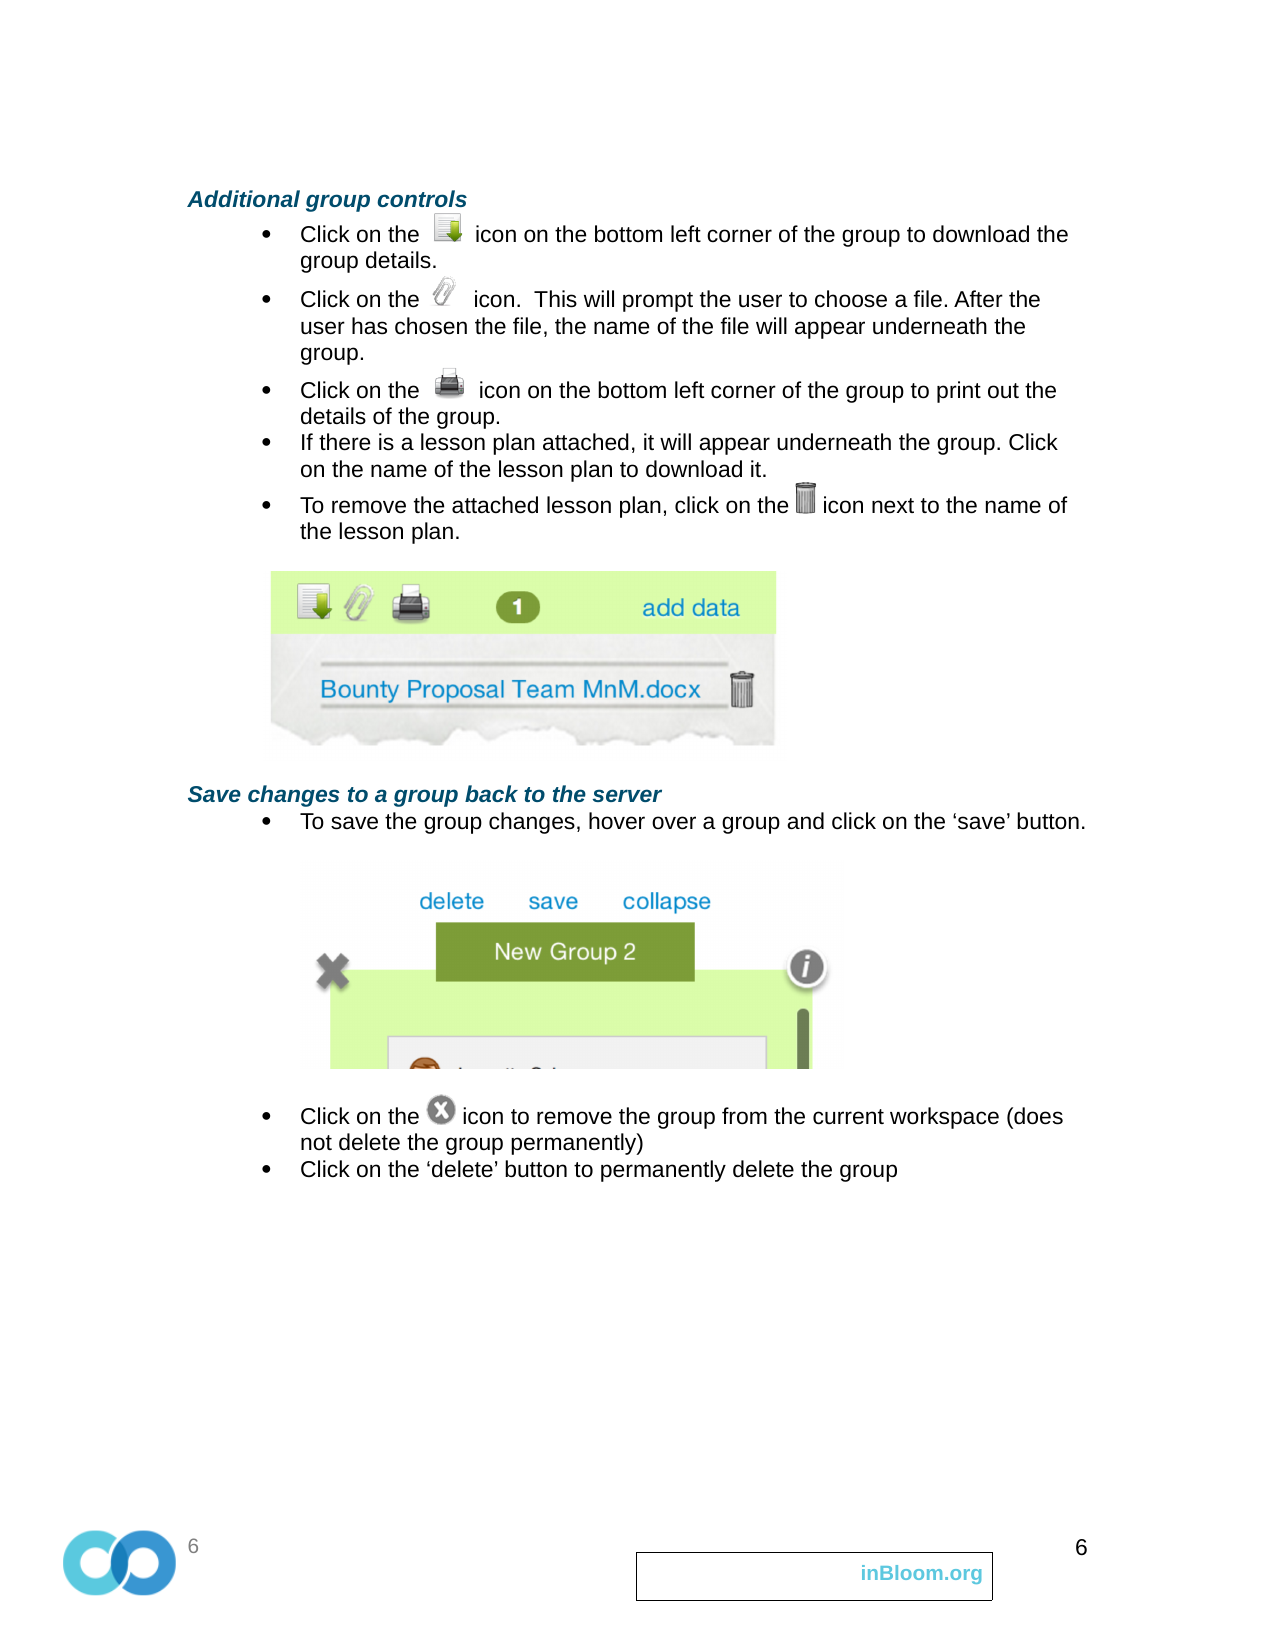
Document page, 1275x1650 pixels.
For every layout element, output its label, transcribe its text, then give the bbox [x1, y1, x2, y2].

list Click on the icon on the bottom left corner of the group to print out the details of the group. [262, 365, 1087, 429]
list Click on the icon on the bottom left corner of the group to download the group details. [262, 212, 1087, 273]
picture [432, 365, 466, 399]
picture [426, 273, 461, 308]
list Click on the icon. This will prompt the user to choose a file. After the user has chosen the file, the name of the file will appear underneath the group. [262, 273, 1087, 365]
picture [432, 212, 463, 242]
subtitle Save changes to a group back to the server [187, 781, 1087, 808]
picture [795, 482, 817, 514]
picture [300, 860, 844, 1069]
list If there is a lesson plan attached, it will appear underneath the group. Click on the name of the lesson plan to download it. [262, 429, 1087, 482]
list To remove the attached lesson plan, click on the icon next to the name of the lesson plan. [262, 482, 1087, 544]
picture [426, 1094, 456, 1125]
list Click on the ‘delete’ button to permanently delete the group [262, 1156, 1087, 1182]
picture [53, 1518, 926, 1635]
picture [262, 571, 788, 761]
list Click on the icon to remove the group from the current workspace (does not delete the group permanently) [262, 1095, 1087, 1156]
list To save the group changes, hover over a group and click on the ‘save’ button. [262, 808, 1087, 834]
subtitle Additional group controls [187, 186, 1087, 212]
